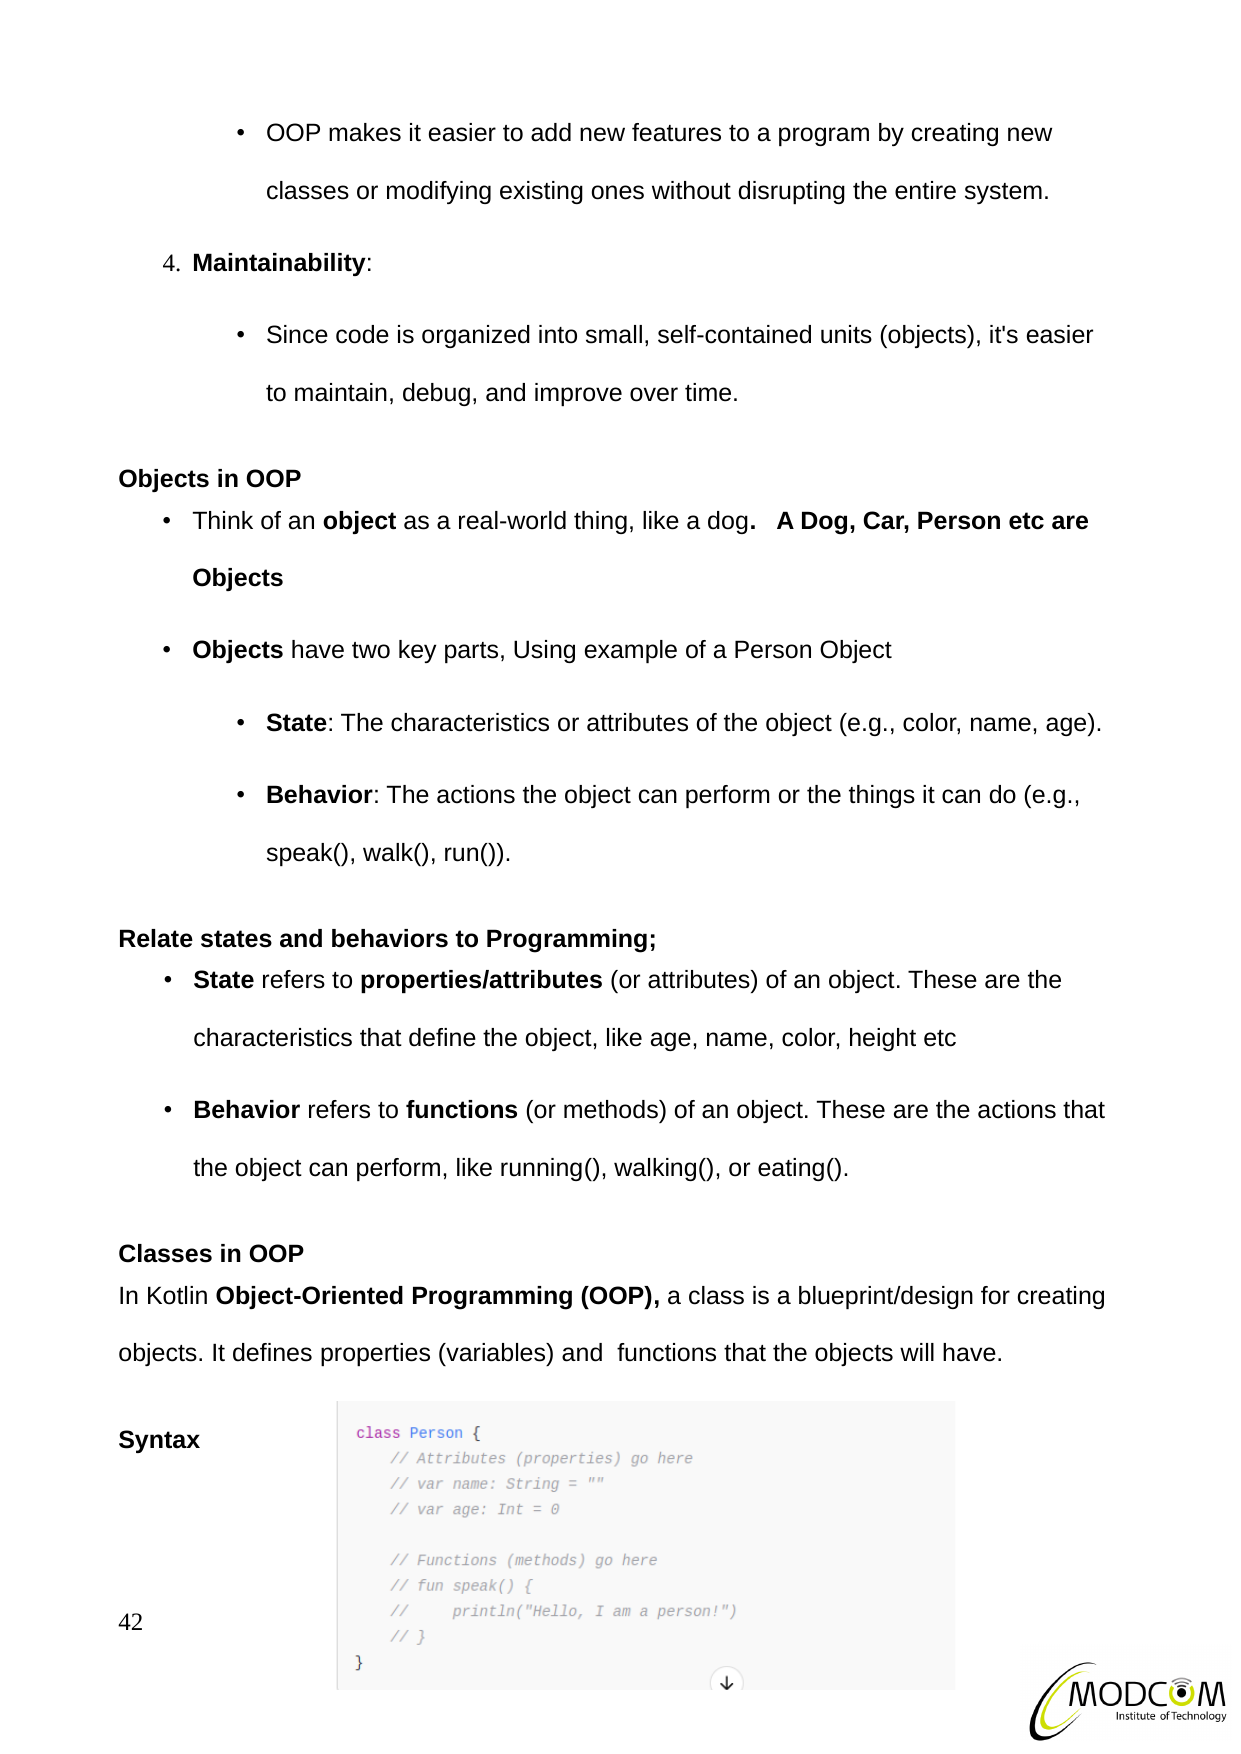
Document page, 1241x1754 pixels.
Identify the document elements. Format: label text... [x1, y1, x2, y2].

list Behavior refers to functions (or methods) of an object. These are the actions that the object can perform, like running(), walking(), or eating(). [164, 1095, 1122, 1181]
text In Kotlin Object-Oriented Programming (OOP), a class is a blueprint/design for creating objects. It defines properties (variables) and functions that the objects will have. [118, 1281, 1122, 1367]
list Think of an object as a real-world thing, like a dog. A Dog, Car, Person etc are Objects [162, 506, 1122, 592]
subtitle Syntax [118, 1425, 334, 1453]
list OOP makes it easier to add new features to a program by creating new classes or modifying existing ones without disrupting the entire system. [236, 118, 1122, 204]
picture [334, 1401, 956, 1690]
subtitle Classes in OOP [118, 1239, 1122, 1268]
list Objects have two key parts, Using example of a Person Object [162, 635, 1122, 664]
list Since code is organized into small, self-contained units (objects), it's easier to maintain, debug, and improve over time. [236, 320, 1122, 406]
list State: The characteristics or attributes of the object (e.g., color, name, age). [236, 708, 1122, 736]
subtitle Relate states and behaviors to Programming; [118, 924, 1122, 953]
picture [1020, 1644, 1233, 1741]
list Behavior: The actions the object can perform or the things it can do (e.g., speak(), walk(), run()). [236, 780, 1122, 866]
subtitle [956, 1425, 1122, 1453]
list State refers to properties/attributes (or attributes) of an object. These are the characteristics that define the object, like age, name, color, height etc [164, 965, 1122, 1052]
subtitle Objects in OOP [118, 464, 1122, 493]
list Maintainability: [162, 248, 1122, 277]
